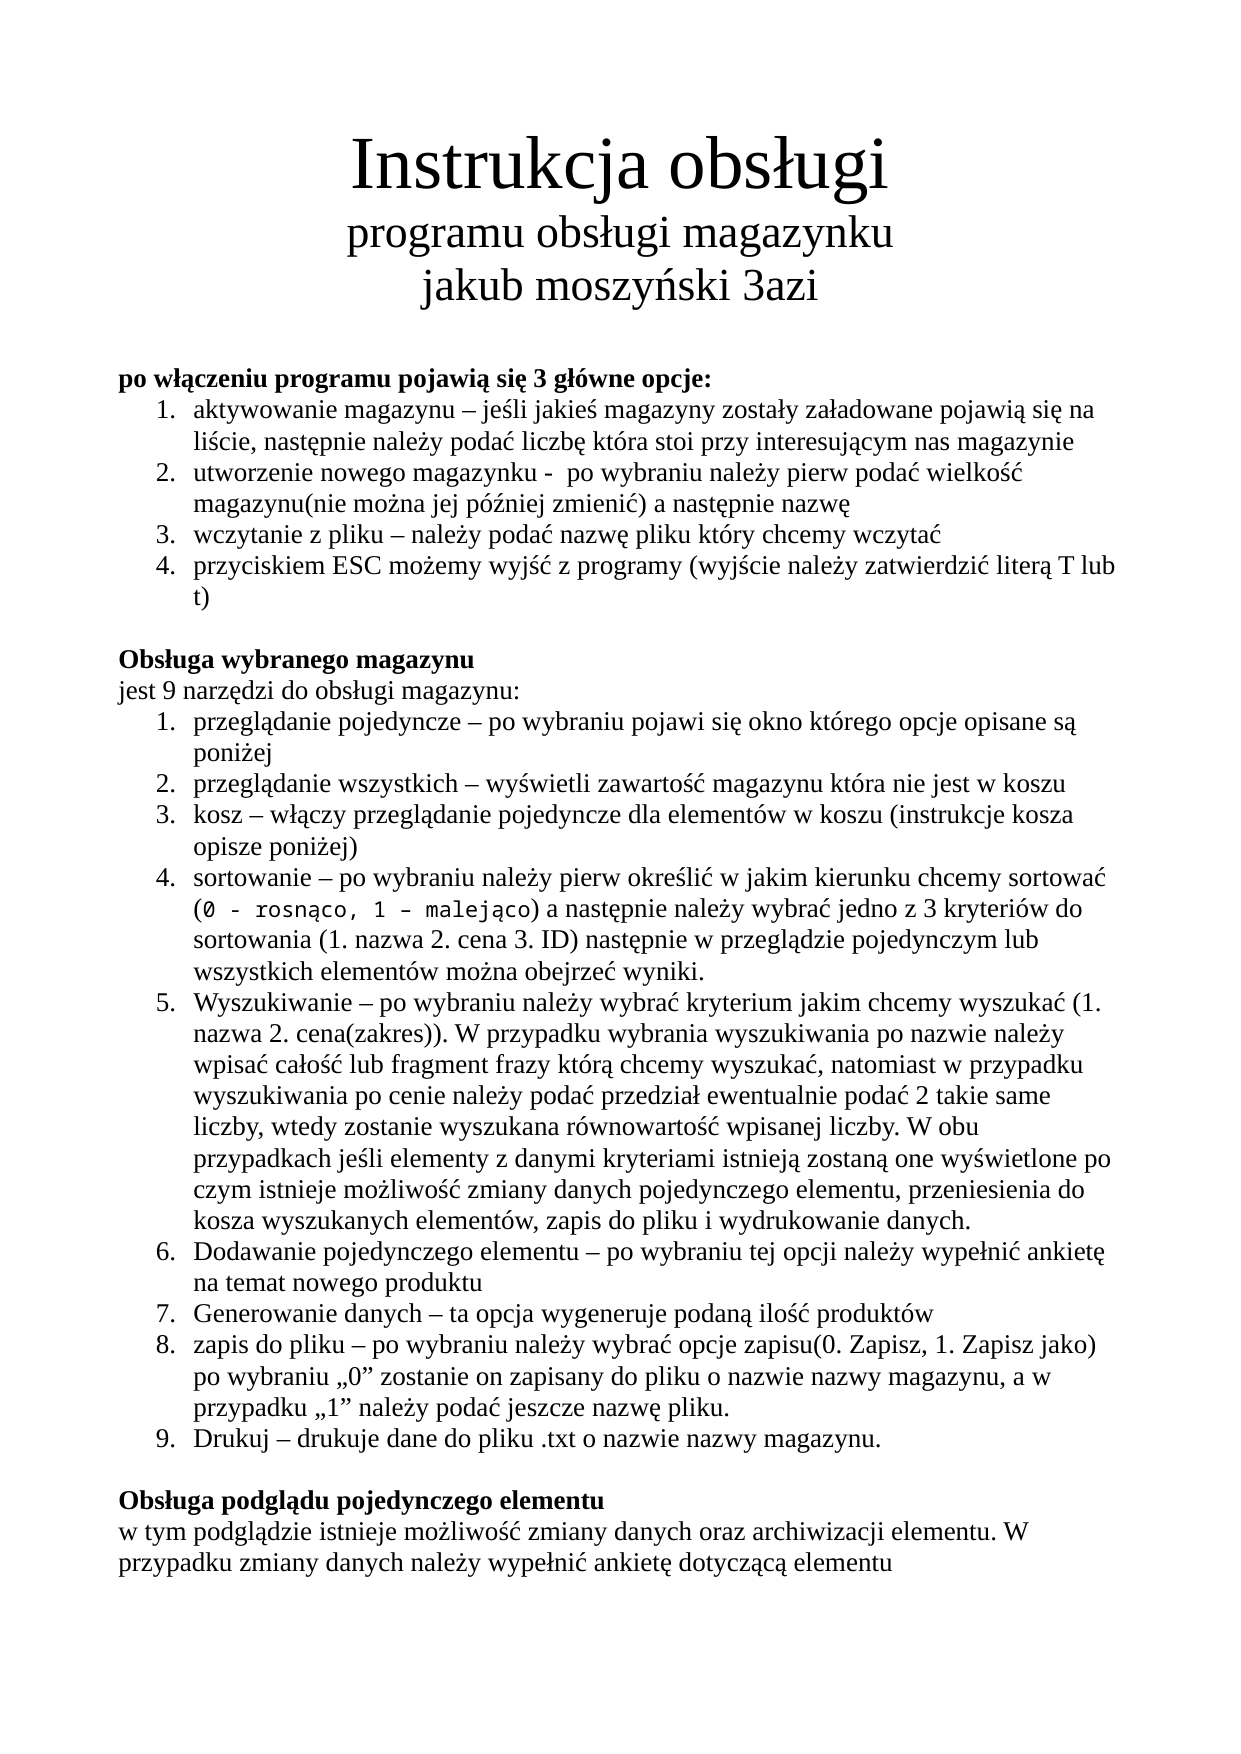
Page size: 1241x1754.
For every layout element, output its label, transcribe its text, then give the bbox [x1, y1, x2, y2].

list wczytanie z pliku – należy podać nazwę pliku który chcemy wczytać [156, 518, 1122, 549]
list przeglądanie wszystkich – wyświetli zawartość magazynu która nie jest w koszu [156, 767, 1122, 798]
text w tym podglądzie istnieje możliwość zmiany danych oraz archiwizacji elementu. W przypadku zmiany danych należy wypełnić ankietę dotyczącą elementu [118, 1515, 1122, 1578]
list sortowanie – po wybraniu należy pierw określić w jakim kierunku chcemy sortować (0 - rosnąco, 1 – malejąco) a następnie należy wybrać jedno z 3 kryteriów do sortowania (1. nazwa 2. cena 3. ID) następnie w przeglądzie pojedynczym lub wszystkich elementów można obejrzeć wyniki. [156, 861, 1122, 986]
list utworzenie nowego magazynku - po wybraniu należy pierw podać wielkość magazynu(nie można jej później zmienić) a następnie nazwę [156, 456, 1122, 518]
list Wyszukiwanie – po wybraniu należy wybrać kryterium jakim chcemy wyszukać (1. nazwa 2. cena(zakres)). W przypadku wybrania wyszukiwania po nazwie należy wpisać całość lub fragment frazy którą chcemy wyszukać, natomiast w przypadku wyszukiwania po cenie należy podać przedział ewentualnie podać 2 takie same liczby, wtedy zostanie wyszukana równowartość wpisanej liczby. W obu przypadkach jeśli elementy z danymi kryteriami istnieją zostaną one wyświetlone po czym istnieje możliwość zmiany danych pojedynczego elementu, przeniesienia do kosza wyszukanych elementów, zapis do pliku i wydrukowanie danych. [156, 986, 1122, 1235]
text Obsługa podglądu pojedynczego elementu [118, 1484, 1122, 1515]
list przyciskiem ESC możemy wyjść z programy (wyjście należy zatwierdzić literą T lub t) [156, 549, 1122, 612]
text programu obsługi magazynku jakub moszyński 3azi [118, 204, 1122, 310]
list Generowanie danych – ta opcja wygeneruje podaną ilość produktów [156, 1297, 1122, 1328]
text jest 9 narzędzi do obsługi magazynu: [118, 674, 1122, 705]
list kosz – włączy przeglądanie pojedyncze dla elementów w koszu (instrukcje kosza opisze poniżej) [156, 798, 1122, 861]
list zapis do pliku – po wybraniu należy wybrać opcje zapisu(0. Zapisz, 1. Zapisz jako) po wybraniu „0” zostanie on zapisany do pliku o nazwie nazwy magazynu, a w przypadku „1” należy podać jeszcze nazwę pliku. [156, 1328, 1122, 1422]
list Drukuj – drukuje dane do pliku .txt o nazwie nazwy magazynu. [156, 1422, 1122, 1453]
list Dodawanie pojedynczego elementu – po wybraniu tej opcji należy wypełnić ankietę na temat nowego produktu [156, 1235, 1122, 1297]
list aktywowanie magazynu – jeśli jakieś magazyny zostały załadowane pojawią się na liście, następnie należy podać liczbę która stoi przy interesującym nas magazynie [156, 394, 1122, 456]
text po włączeniu programu pojawią się 3 główne opcje: [118, 362, 1122, 394]
text Instrukcja obsługi [118, 118, 1122, 204]
text Obsługa wybranego magazynu [118, 643, 1122, 674]
list przeglądanie pojedyncze – po wybraniu pojawi się okno którego opcje opisane są poniżej [156, 705, 1122, 767]
